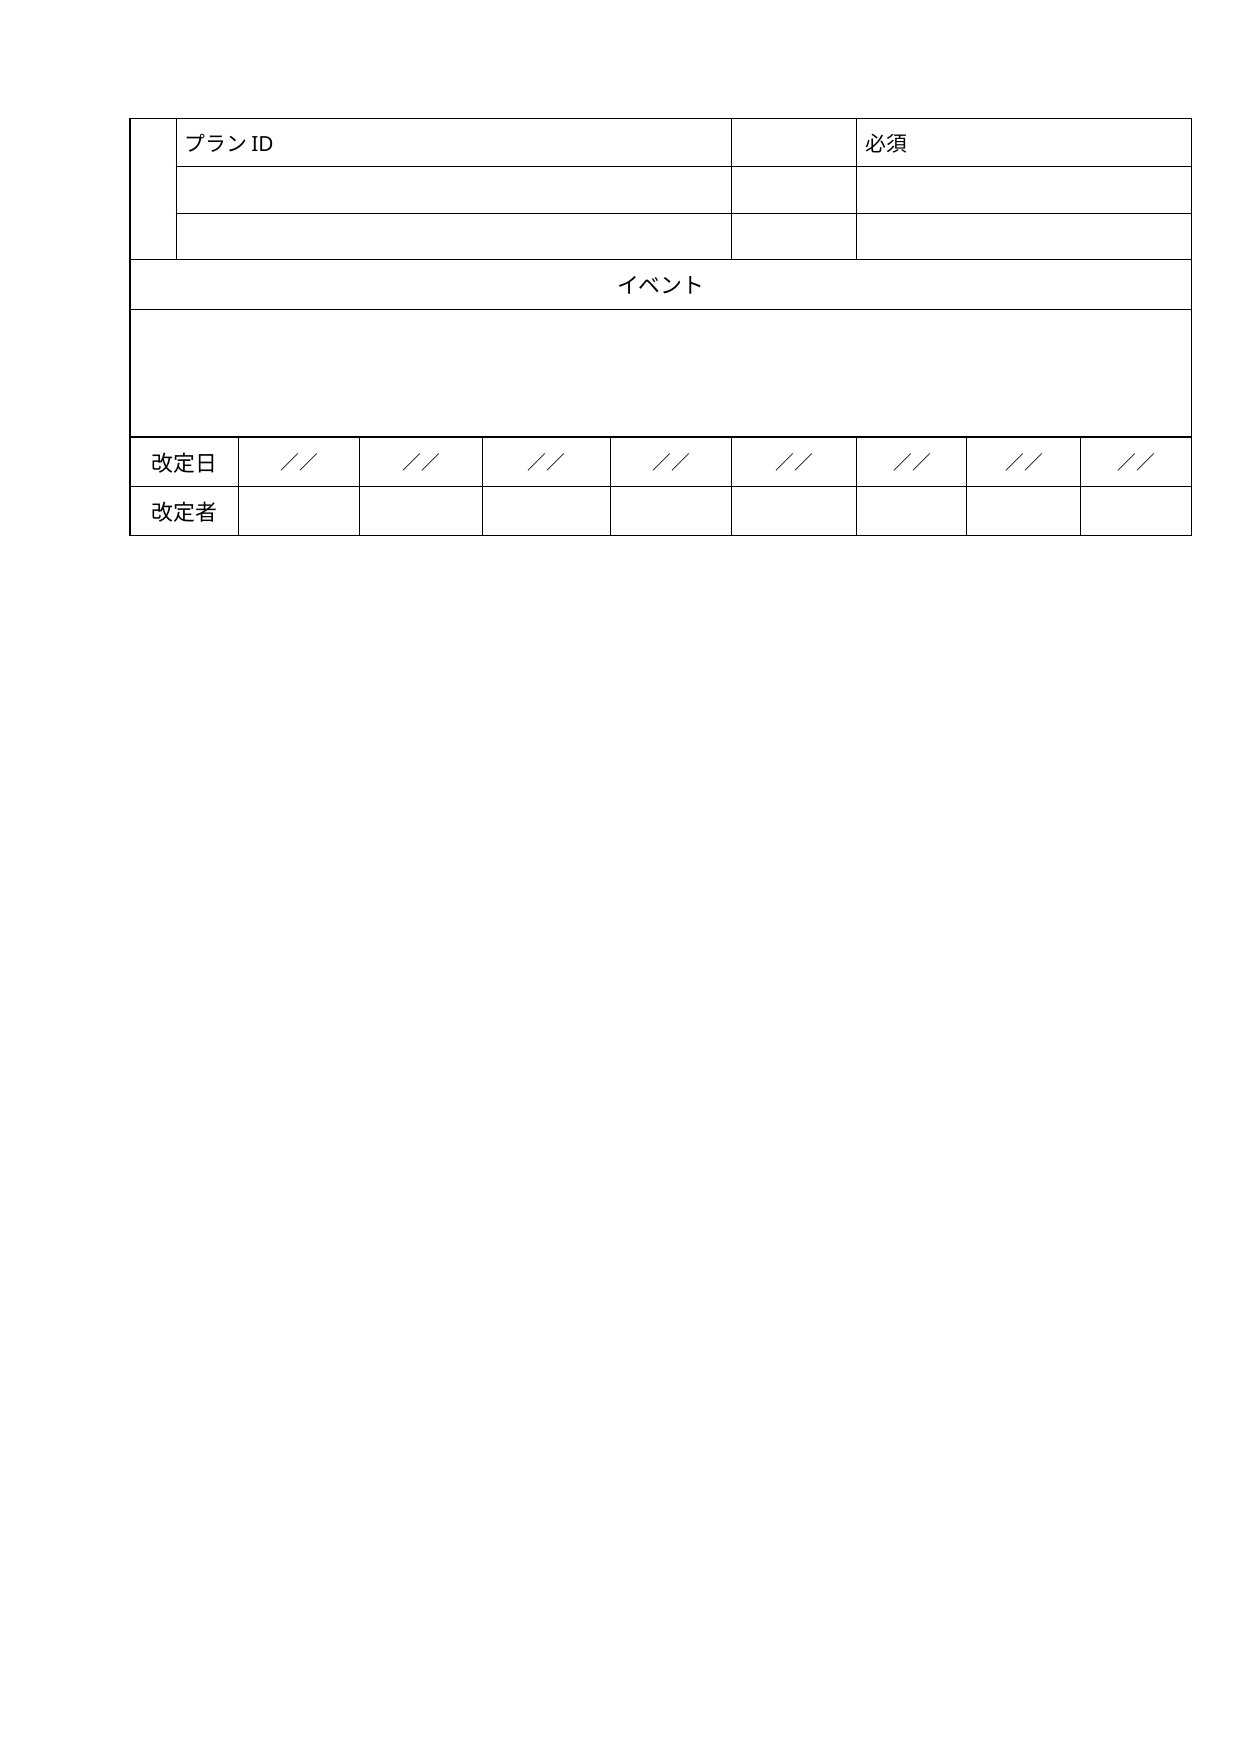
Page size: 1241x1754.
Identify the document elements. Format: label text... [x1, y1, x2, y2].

table_cell [360, 487, 482, 535]
table_cell [1081, 487, 1191, 535]
table_cell ／／ [239, 438, 359, 486]
table_cell [732, 167, 856, 213]
table_cell ／／ [360, 438, 482, 486]
table_cell 改定者 [131, 487, 238, 535]
table_cell [857, 487, 966, 535]
table_cell ／／ [967, 438, 1080, 486]
table_cell [177, 167, 731, 213]
table_cell [611, 487, 731, 535]
table_cell [732, 487, 856, 535]
table_cell [857, 214, 1191, 259]
table_cell [239, 487, 359, 535]
table_cell ／／ [611, 438, 731, 486]
table_cell [967, 487, 1080, 535]
table_cell イベント [131, 260, 1191, 308]
table_cell ／／ [857, 438, 966, 486]
table_cell 改定日 [131, 438, 238, 486]
table_cell [177, 214, 731, 259]
table_cell 必須 [857, 119, 1191, 166]
table_cell [857, 167, 1191, 213]
table_cell [732, 119, 856, 166]
table_cell [732, 214, 856, 259]
table_cell プランID [177, 119, 731, 166]
table_cell [131, 310, 1191, 436]
table_cell ／／ [483, 438, 610, 486]
table_cell ／／ [1081, 438, 1191, 486]
table_cell [483, 487, 610, 535]
table_cell ／／ [732, 438, 856, 486]
